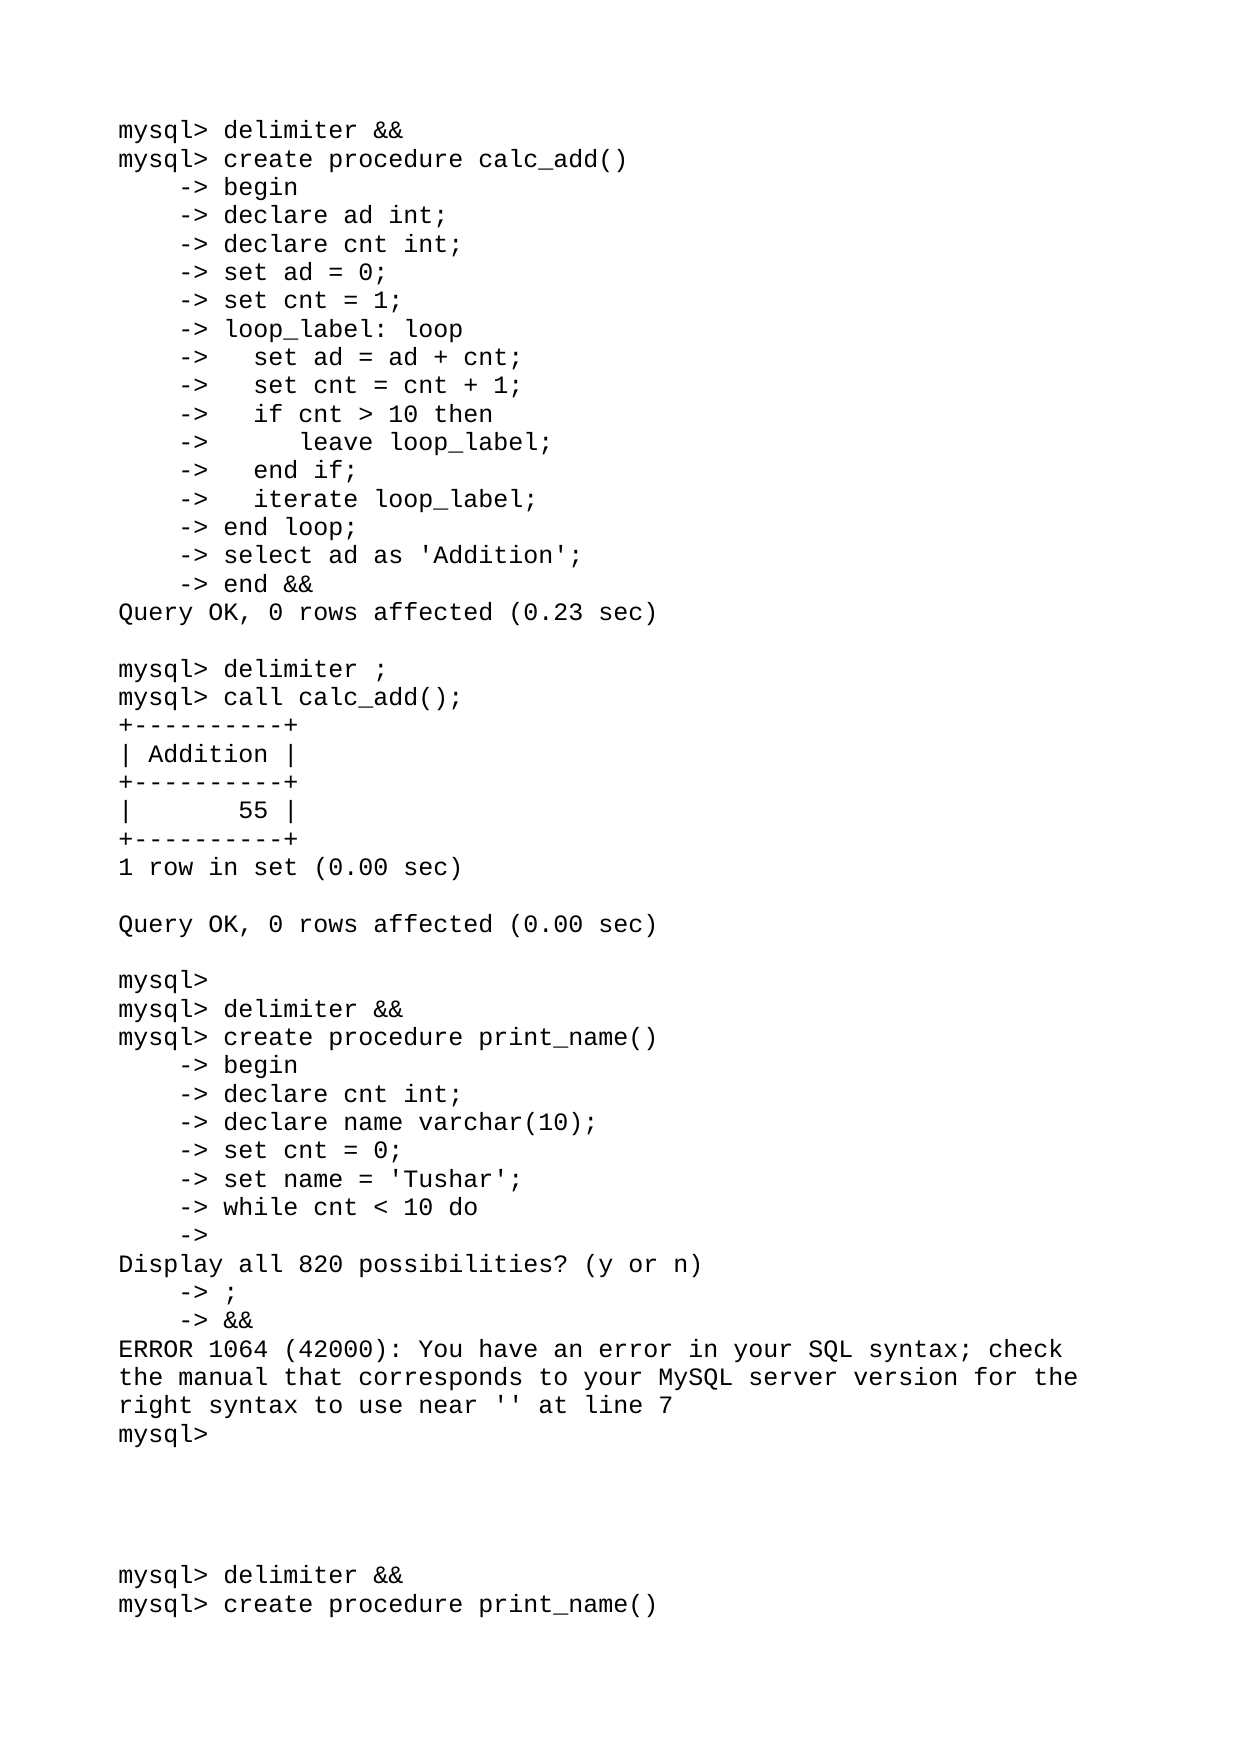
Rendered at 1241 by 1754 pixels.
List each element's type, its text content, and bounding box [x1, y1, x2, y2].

text -> [118, 1223, 1122, 1251]
text -> begin [118, 175, 1122, 203]
text | 55 | [118, 798, 1122, 826]
text -> && [118, 1308, 1122, 1336]
text -> end loop; [118, 515, 1122, 543]
text mysql> create procedure print_name() [118, 1025, 1122, 1053]
text -> iterate loop_label; [118, 486, 1122, 515]
text mysql> call calc_add(); [118, 685, 1122, 713]
text mysql> create procedure calc_add() [118, 146, 1122, 175]
text -> set cnt = cnt + 1; [118, 373, 1122, 401]
text -> while cnt < 10 do [118, 1195, 1122, 1223]
text +----------+ [118, 826, 1122, 855]
text -> loop_label: loop [118, 316, 1122, 345]
text 1 row in set (0.00 sec) [118, 855, 1122, 883]
text mysql> delimiter ; [118, 656, 1122, 685]
text -> begin [118, 1053, 1122, 1081]
text -> end if; [118, 458, 1122, 486]
text -> declare cnt int; [118, 1081, 1122, 1110]
text mysql> delimiter && [118, 1563, 1122, 1591]
text -> declare ad int; [118, 203, 1122, 231]
text mysql> delimiter && [118, 118, 1122, 146]
text -> declare cnt int; [118, 231, 1122, 260]
text | Addition | [118, 741, 1122, 770]
text -> set ad = 0; [118, 260, 1122, 288]
text ERROR 1064 (42000): You have an error in your SQL syntax; check the manual that corresponds to your MySQL server version for the right syntax to use near '' at line 7 [118, 1336, 1122, 1421]
text mysql> delimiter && [118, 996, 1122, 1025]
text Display all 820 possibilities? (y or n) [118, 1251, 1122, 1280]
text +----------+ [118, 770, 1122, 798]
text -> set cnt = 1; [118, 288, 1122, 316]
text mysql> [118, 1421, 1122, 1450]
text Query OK, 0 rows affected (0.23 sec) [118, 600, 1122, 628]
text Query OK, 0 rows affected (0.00 sec) [118, 911, 1122, 940]
text -> end && [118, 571, 1122, 600]
text -> declare name varchar(10); [118, 1110, 1122, 1138]
text -> if cnt > 10 then [118, 401, 1122, 430]
text mysql> create procedure print_name() [118, 1591, 1122, 1620]
text -> set ad = ad + cnt; [118, 345, 1122, 373]
text mysql> [118, 968, 1122, 996]
text -> set name = 'Tushar'; [118, 1166, 1122, 1195]
text -> set cnt = 0; [118, 1138, 1122, 1166]
text +----------+ [118, 713, 1122, 741]
text -> select ad as 'Addition'; [118, 543, 1122, 571]
text -> leave loop_label; [118, 430, 1122, 458]
text -> ; [118, 1280, 1122, 1308]
